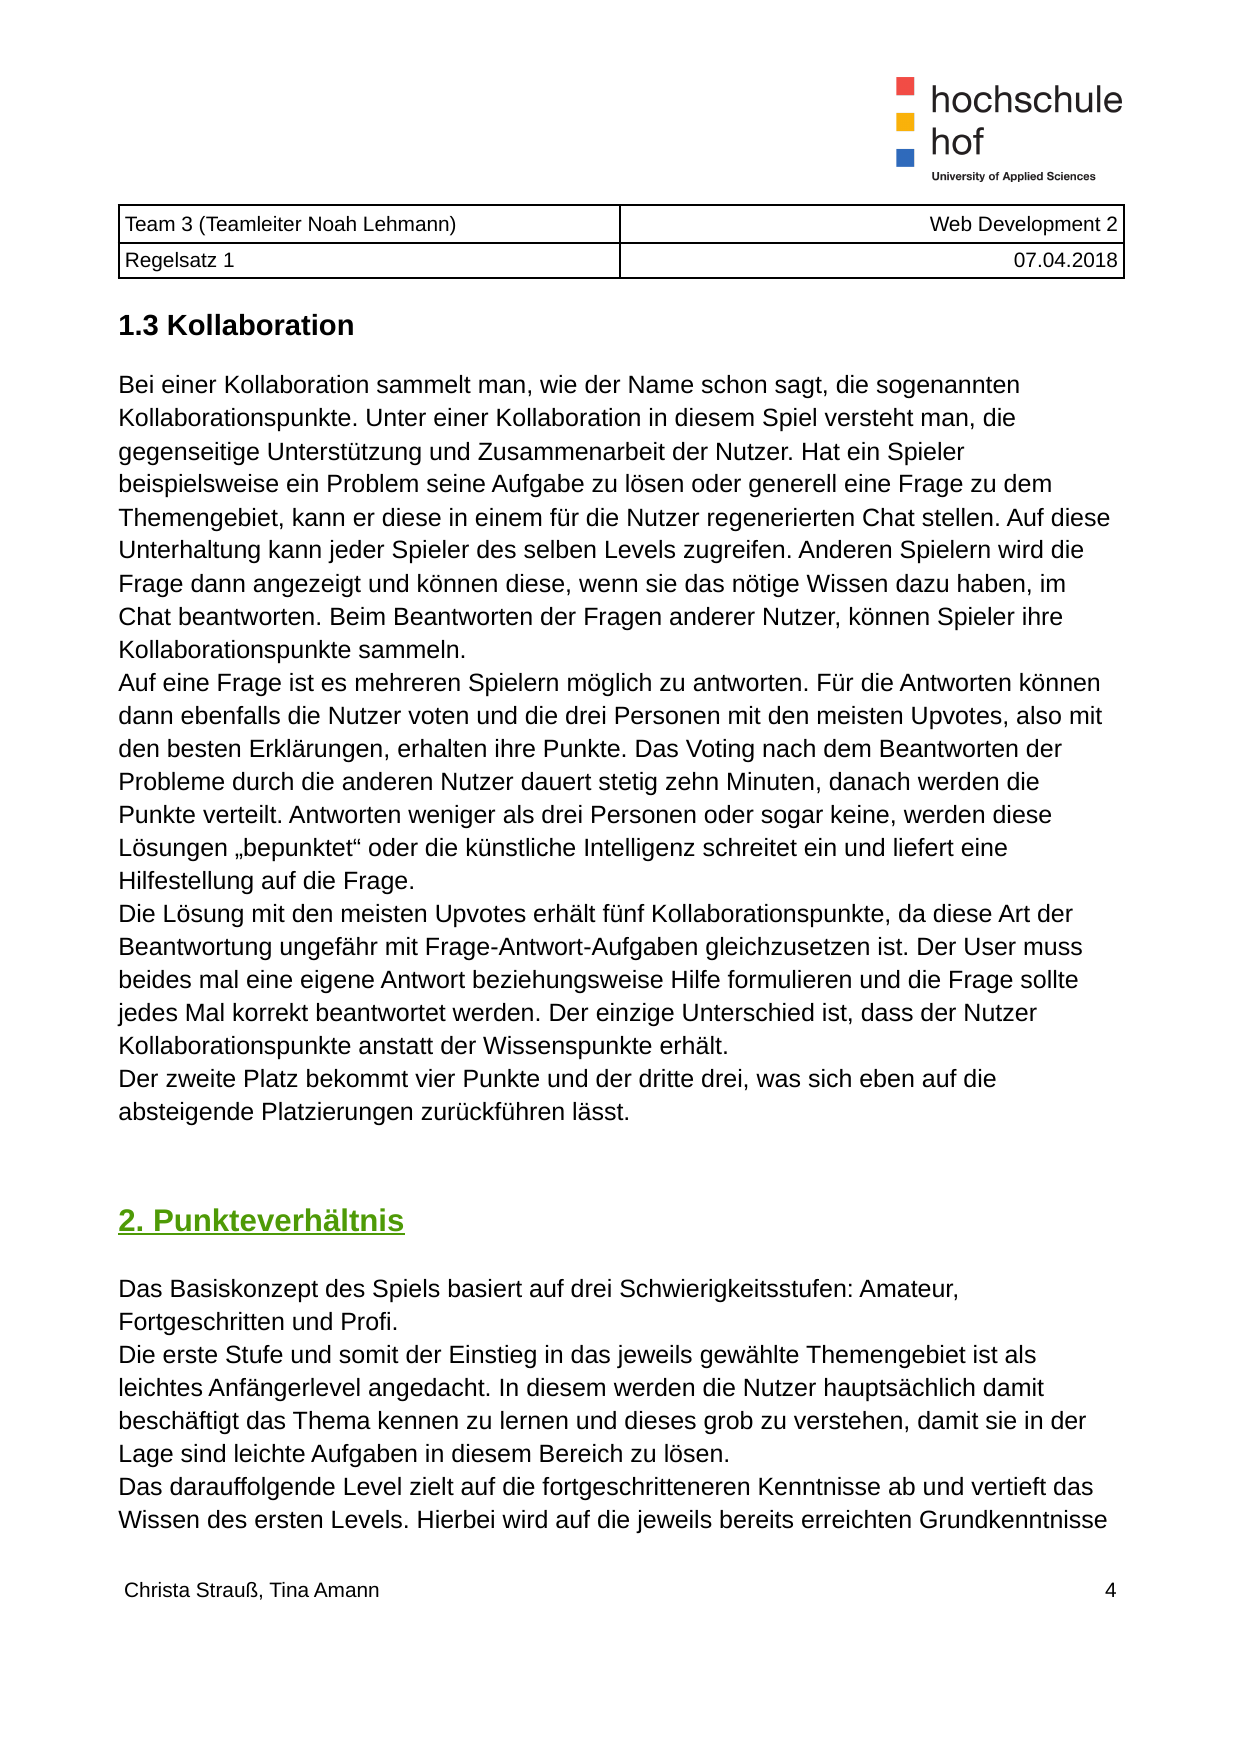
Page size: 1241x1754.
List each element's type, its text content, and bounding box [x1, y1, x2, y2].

text Das Basiskonzept des Spiels basiert auf drei Schwierigkeitsstufen: Amateur, Fortgeschritten und Profi. [118, 1274, 1122, 1335]
picture [896, 77, 1122, 182]
text Das darauffolgende Level zielt auf die fortgeschritteneren Kenntnisse ab und vertieft das Wissen des ersten Levels. Hierbei wird auf die jeweils bereits erreichten Grundkenntnisse [118, 1472, 1122, 1533]
text 2. Punkteverhältnis [118, 1202, 1122, 1238]
text Die Lösung mit den meisten Upvotes erhält fünf Kollaborationspunkte, da diese Art der Beantwortung ungefähr mit Frage-Antwort-Aufgaben gleichzusetzen ist. Der User muss beides mal eine eigene Antwort beziehungsweise Hilfe formulieren und die Frage sollte jedes Mal korrekt beantwortet werden. Der einzige Unterschied ist, dass der Nutzer Kollaborationspunkte anstatt der Wissenspunkte erhält. [118, 899, 1122, 1059]
text Der zweite Platz bekommt vier Punkte und der dritte drei, was sich eben auf die absteigende Platzierungen zurückführen lässt. [118, 1064, 1122, 1126]
text 1.3 Kollaboration [118, 308, 1122, 342]
text Auf eine Frage ist es mehreren Spielern möglich zu antworten. Für die Antworten können dann ebenfalls die Nutzer voten und die drei Personen mit den meisten Upvotes, also mit den besten Erklärungen, erhalten ihre Punkte. Das Voting nach dem Beantworten der Probleme durch die anderen Nutzer dauert stetig zehn Minuten, danach werden die Punkte verteilt. Antworten weniger als drei Personen oder sogar keine, werden diese Lösungen „bepunktet“ oder die künstliche Intelligenz schreitet ein und liefert eine Hilfestellung auf die Frage. [118, 668, 1122, 894]
text Die erste Stufe und somit der Einstieg in das jeweils gewählte Themengebiet ist als leichtes Anfängerlevel angedacht. In diesem werden die Nutzer hauptsächlich damit beschäftigt das Thema kennen zu lernen und dieses grob zu verstehen, damit sie in der Lage sind leichte Aufgaben in diesem Bereich zu lösen. [118, 1340, 1122, 1467]
text Bei einer Kollaboration sammelt man, wie der Name schon sagt, die sogenannten Kollaborationspunkte. Unter einer Kollaboration in diesem Spiel versteht man, die gegenseitige Unterstützung und Zusammenarbeit der Nutzer. Hat ein Spieler beispielsweise ein Problem seine Aufgabe zu lösen oder generell eine Frage zu dem Themengebiet, kann er diese in einem für die Nutzer regenerierten Chat stellen. Auf diese Unterhaltung kann jeder Spieler des selben Levels zugreifen. Anderen Spielern wird die Frage dann angezeigt und können diese, wenn sie das nötige Wissen dazu haben, im Chat beantworten. Beim Beantworten der Fragen anderer Nutzer, können Spieler ihre Kollaborationspunkte sammeln. [118, 370, 1122, 663]
